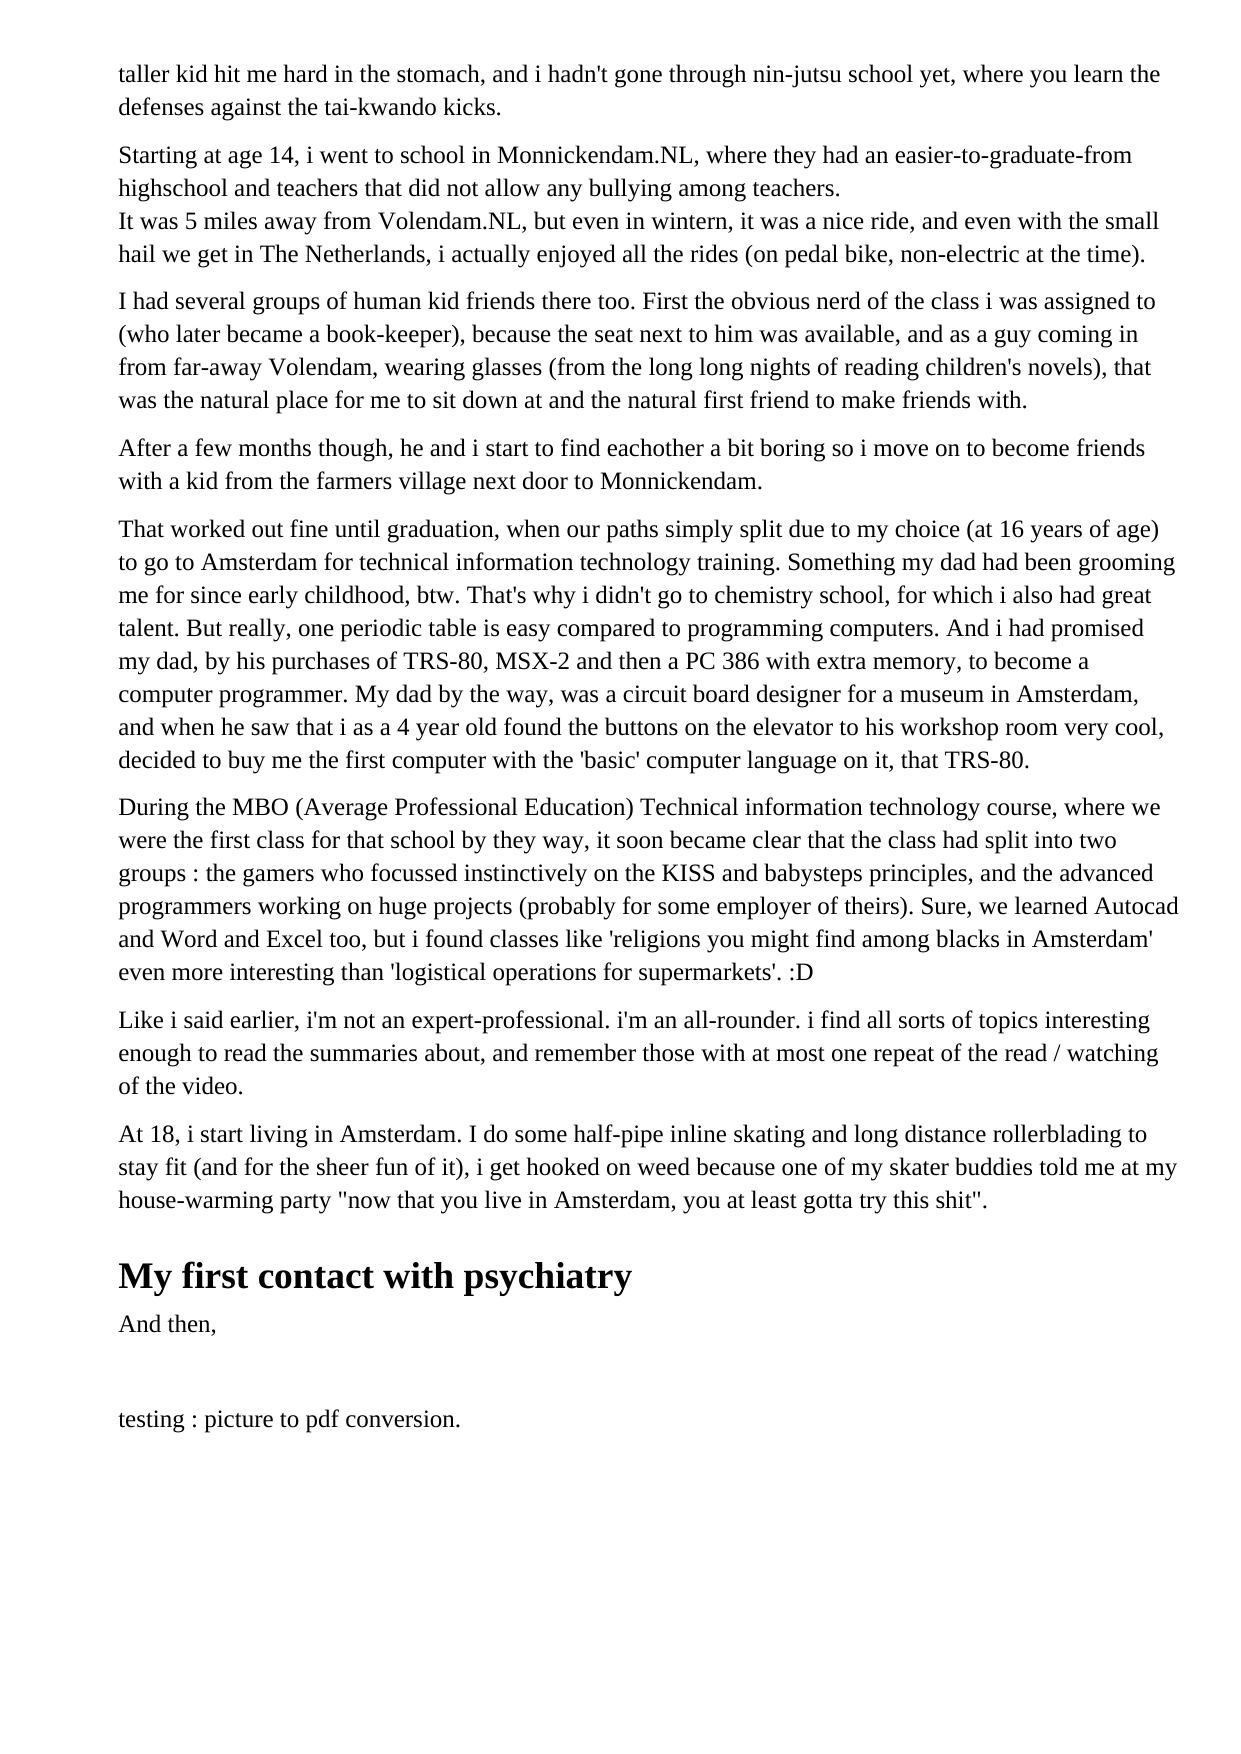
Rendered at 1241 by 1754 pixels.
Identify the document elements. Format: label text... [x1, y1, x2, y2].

text Starting at age 14, i went to school in Monnickendam.NL, where they had an easier-to-graduate-from highschool and teachers that did not allow any bullying among teachers. It was 5 miles away from Volendam.NL, but even in wintern, it was a nice ride, and even with the small hail we get in The Netherlands, i actually enjoyed all the rides (on pedal bike, non-electric at the time). [118, 140, 1181, 267]
text That worked out fine until graduation, when our paths simply split due to my choice (at 16 years of age) to go to Amsterdam for technical information technology training. Something my dad had been grooming me for since early childhood, btw. That's why i didn't go to chemistry school, for which i also had great talent. But really, one periodic table is easy compared to programming computers. And i had promised my dad, by his purchases of TRS-80, MSX-2 and then a PC 386 with extra memory, to become a computer programmer. My dad by the way, was a circuit board designer for a museum in Amsterdam, and when he saw that i as a 4 year old found the buttons on the elevator to his workshop room very cool, decided to buy me the first computer with the 'basic' computer language on it, that TRS-80. [118, 514, 1181, 773]
text taller kid hit me hard in the stomach, and i hadn't gone through nin-jutsu school yet, where you learn the defenses against the tai-kwando kicks. [118, 59, 1181, 121]
text Like i said earlier, i'm not an expert-professional. i'm an all-rounder. i find all sorts of topics interesting enough to read the summaries about, and remember those with at most one repeat of the read / watching of the video. [118, 1005, 1181, 1100]
text During the MBO (Average Professional Education) Technical information technology course, where we were the first class for that school by they way, it soon became clear that the class had split into two groups : the gamers who focussed instinctively on the KISS and babysteps principles, and the advanced programmers working on huge projects (probably for some employer of theirs). Sure, we learned Autocad and Word and Excel too, but i found classes like 'religions you might find among blacks in Amsterdam' even more interesting than 'logistical operations for supermarkets'. :D [118, 792, 1181, 986]
text After a few months though, he and i start to find eachother a bit boring so i move on to become friends with a kid from the farmers village next door to Monnickendam. [118, 433, 1181, 495]
text testing : picture to pdf conversion. [118, 1404, 1181, 1433]
text At 18, i start living in Amsterdam. I do some half-pipe inline skating and long distance rollerblading to stay fit (and for the sheer fun of it), i get hooked on weed because one of my skater buddies told me at my house-warming party "now that you live in Amsterdam, you at least gotta try this shit". [118, 1119, 1181, 1213]
text I had several groups of human kid friends there too. First the obvious nerd of the class i was assigned to (who later became a book-keeper), because the seat next to him was available, and as a guy coming in from far-away Volendam, wearing glasses (from the long long nights of reading children's novels), that was the natural place for me to sit down at and the natural first friend to make friends with. [118, 286, 1181, 414]
subtitle My first contact with psychiatry [118, 1253, 1181, 1296]
text And then, [118, 1309, 1181, 1338]
